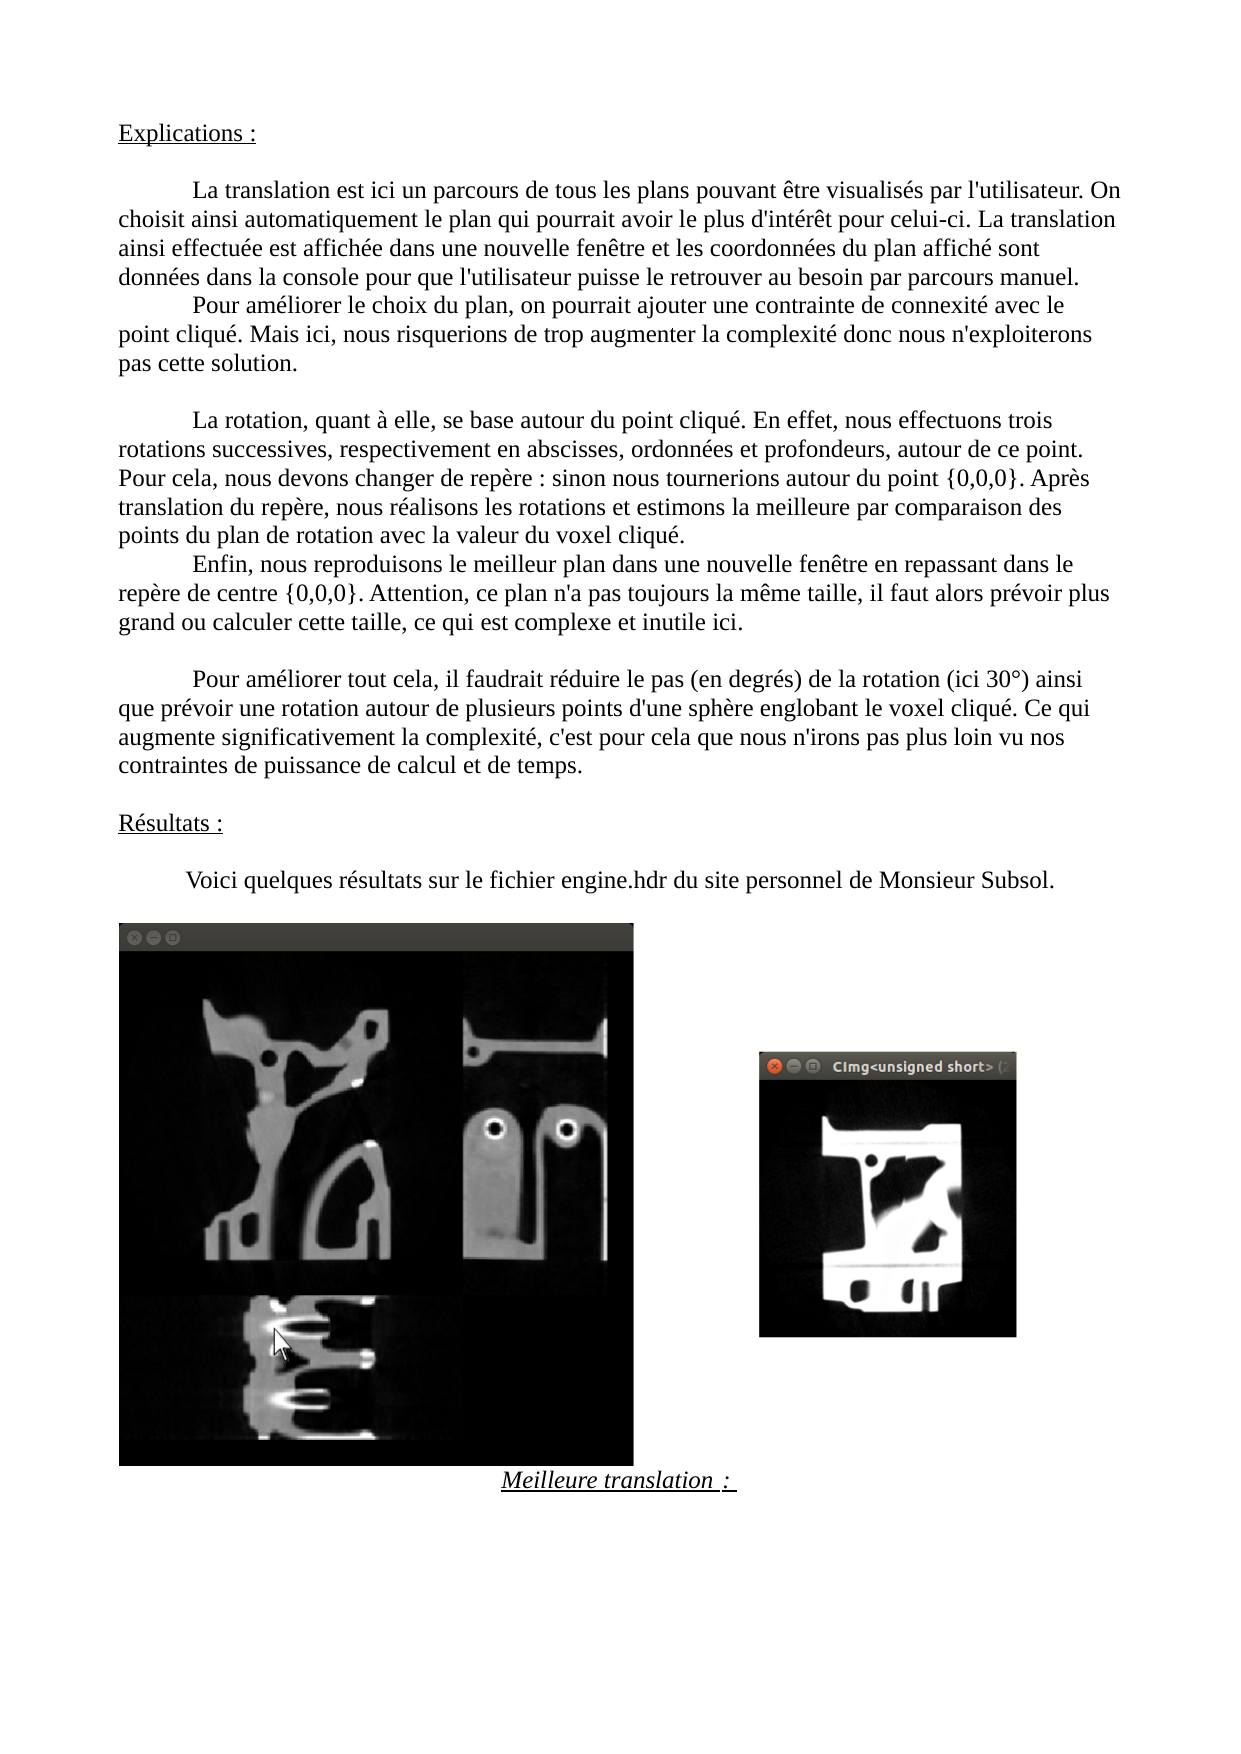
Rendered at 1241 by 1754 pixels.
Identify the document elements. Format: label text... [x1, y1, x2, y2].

text Explications : [118, 118, 1122, 147]
text Pour améliorer le choix du plan, on pourrait ajouter une contrainte de connexité avec le point cliqué. Mais ici, nous risquerions de trop augmenter la complexité donc nous n'exploiterons pas cette solution. [118, 291, 1122, 377]
text Pour améliorer tout cela, il faudrait réduire le pas (en degrés) de la rotation (ici 30°) ainsi que prévoir une rotation autour de plusieurs points d'une sphère englobant le voxel cliqué. Ce qui augmente significativement la complexité, c'est pour cela que nous n'irons pas plus loin vu nos contraintes de puissance de calcul et de temps. [118, 664, 1122, 779]
text Résultats : [118, 808, 1122, 837]
text La translation est ici un parcours de tous les plans pouvant être visualisés par l'utilisateur. On choisit ainsi automatiquement le plan qui pourrait avoir le plus d'intérêt pour celui-ci. La translation ainsi effectuée est affichée dans une nouvelle fenêtre et les coordonnées du plan affiché sont données dans la console pour que l'utilisateur puisse le retrouver au besoin par parcours manuel. [118, 176, 1122, 291]
picture [118, 923, 1123, 1466]
text Voici quelques résultats sur le fichier engine.hdr du site personnel de Monsieur Subsol. [118, 866, 1122, 894]
text Enfin, nous reproduisons le meilleur plan dans une nouvelle fenêtre en repassant dans le repère de centre {0,0,0}. Attention, ce plan n'a pas toujours la même taille, il faut alors prévoir plus grand ou calculer cette taille, ce qui est complexe et inutile ici. [118, 549, 1122, 636]
text La rotation, quant à elle, se base autour du point cliqué. En effet, nous effectuons trois rotations successives, respectivement en abscisses, ordonnées et profondeurs, autour de ce point. Pour cela, nous devons changer de repère : sinon nous tournerions autour du point {0,0,0}. Après translation du repère, nous réalisons les rotations et estimons la meilleure par comparaison des points du plan de rotation avec la valeur du voxel cliqué. [118, 406, 1122, 549]
text Meilleure translation : [118, 1466, 1122, 1494]
